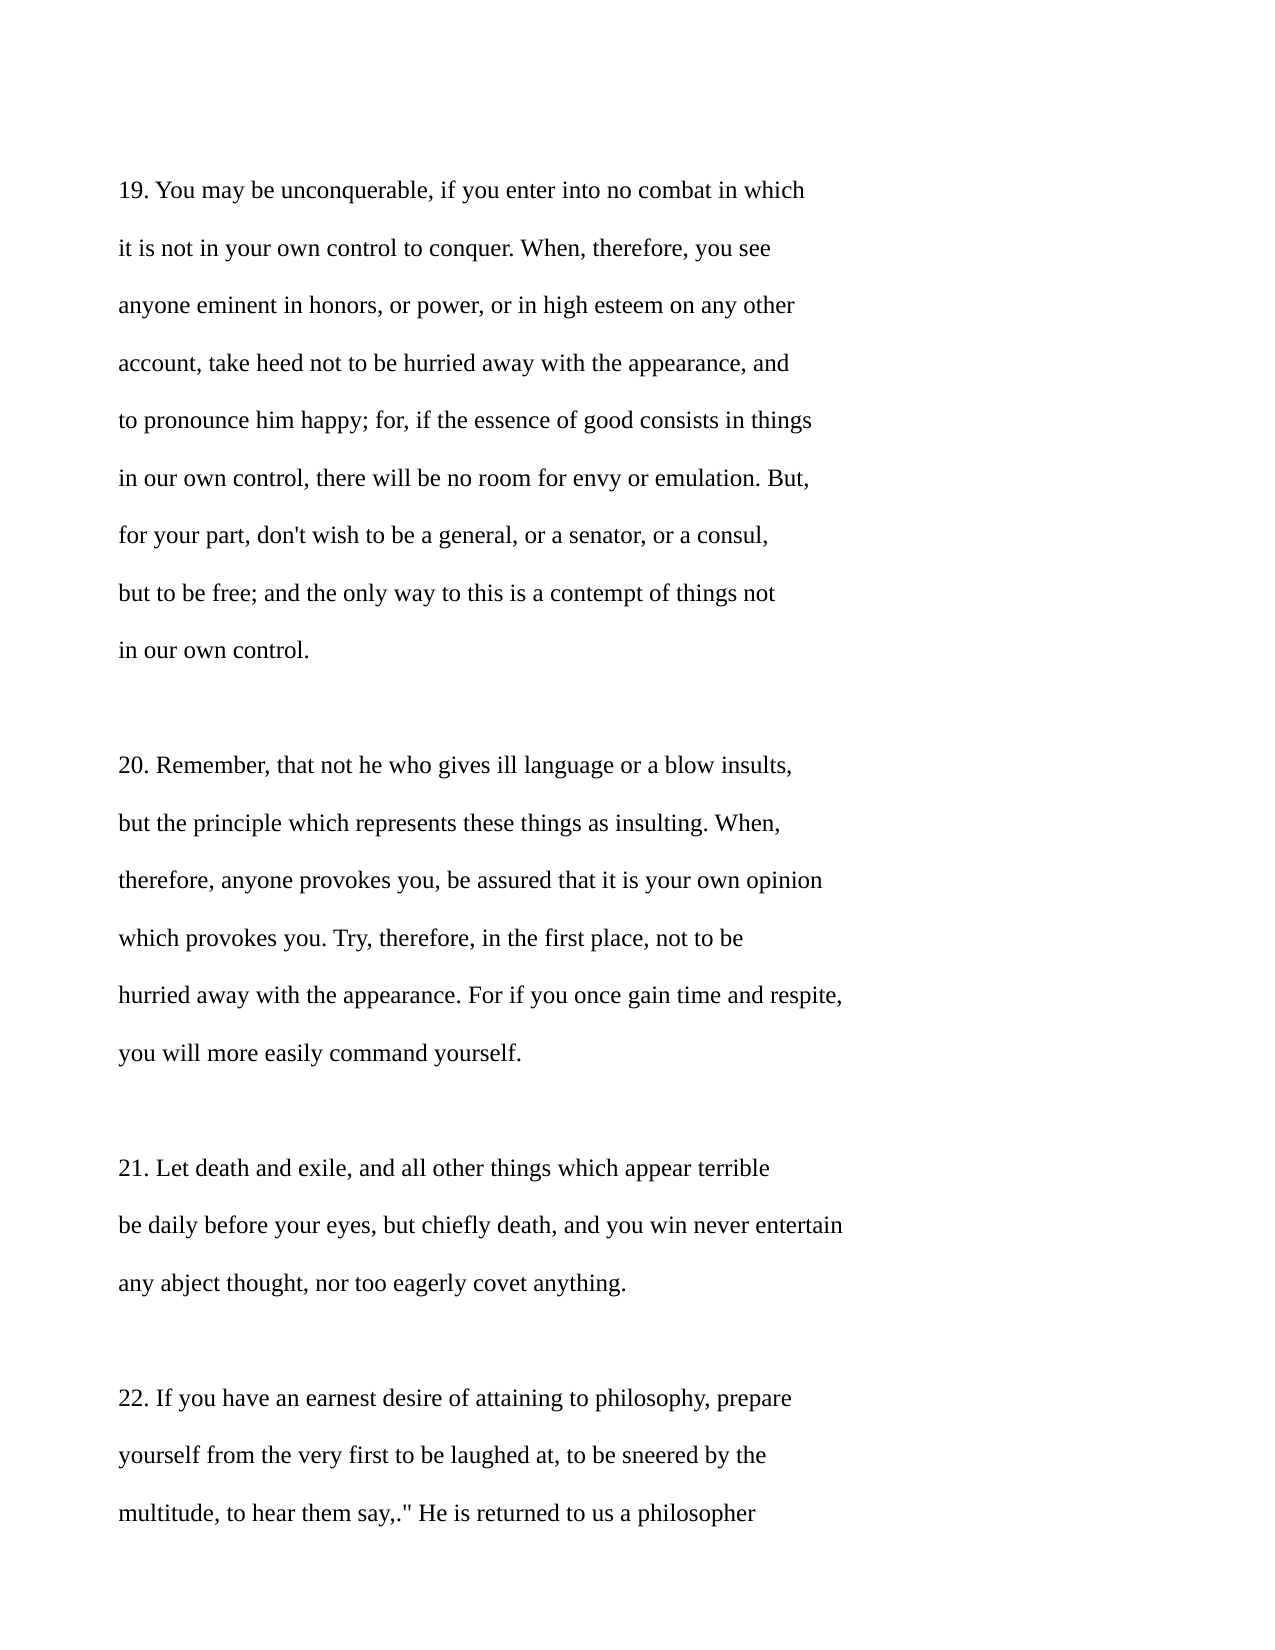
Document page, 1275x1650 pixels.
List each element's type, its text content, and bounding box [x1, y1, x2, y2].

text 19. You may be unconquerable, if you enter into no combat in which [118, 176, 1157, 204]
text you will more easily command yourself. [118, 1038, 1157, 1067]
text anyone eminent in honors, or power, or in high esteem on any other [118, 291, 1157, 319]
text multitude, to hear them say,." He is returned to us a philosopher [118, 1498, 1157, 1527]
text therefore, anyone provokes you, be assured that it is your own opinion [118, 866, 1157, 894]
text 20. Remember, that not he who gives ill language or a blow insults, [118, 751, 1157, 779]
text account, take heed not to be hurried away with the appearance, and [118, 348, 1157, 377]
text which provokes you. Try, therefore, in the first place, not to be [118, 923, 1157, 952]
text but to be free; and the only way to this is a contempt of things not [118, 578, 1157, 607]
text hurried away with the appearance. For if you once gain time and respite, [118, 981, 1157, 1009]
text for your part, don't wish to be a general, or a senator, or a consul, [118, 521, 1157, 549]
text 21. Let death and exile, and all other things which appear terrible [118, 1153, 1157, 1182]
text yourself from the very first to be laughed at, to be sneered by the [118, 1441, 1157, 1469]
text in our own control, there will be no room for envy or emulation. But, [118, 463, 1157, 492]
text be daily before your eyes, but chiefly death, and you win never entertain [118, 1211, 1157, 1239]
text it is not in your own control to conquer. When, therefore, you see [118, 233, 1157, 262]
text but the principle which represents these things as insulting. When, [118, 808, 1157, 837]
text any abject thought, nor too eagerly covet anything. [118, 1268, 1157, 1297]
text to pronounce him happy; for, if the essence of good consists in things [118, 406, 1157, 434]
text 22. If you have an earnest desire of attaining to philosophy, prepare [118, 1383, 1157, 1412]
text in our own control. [118, 636, 1157, 664]
